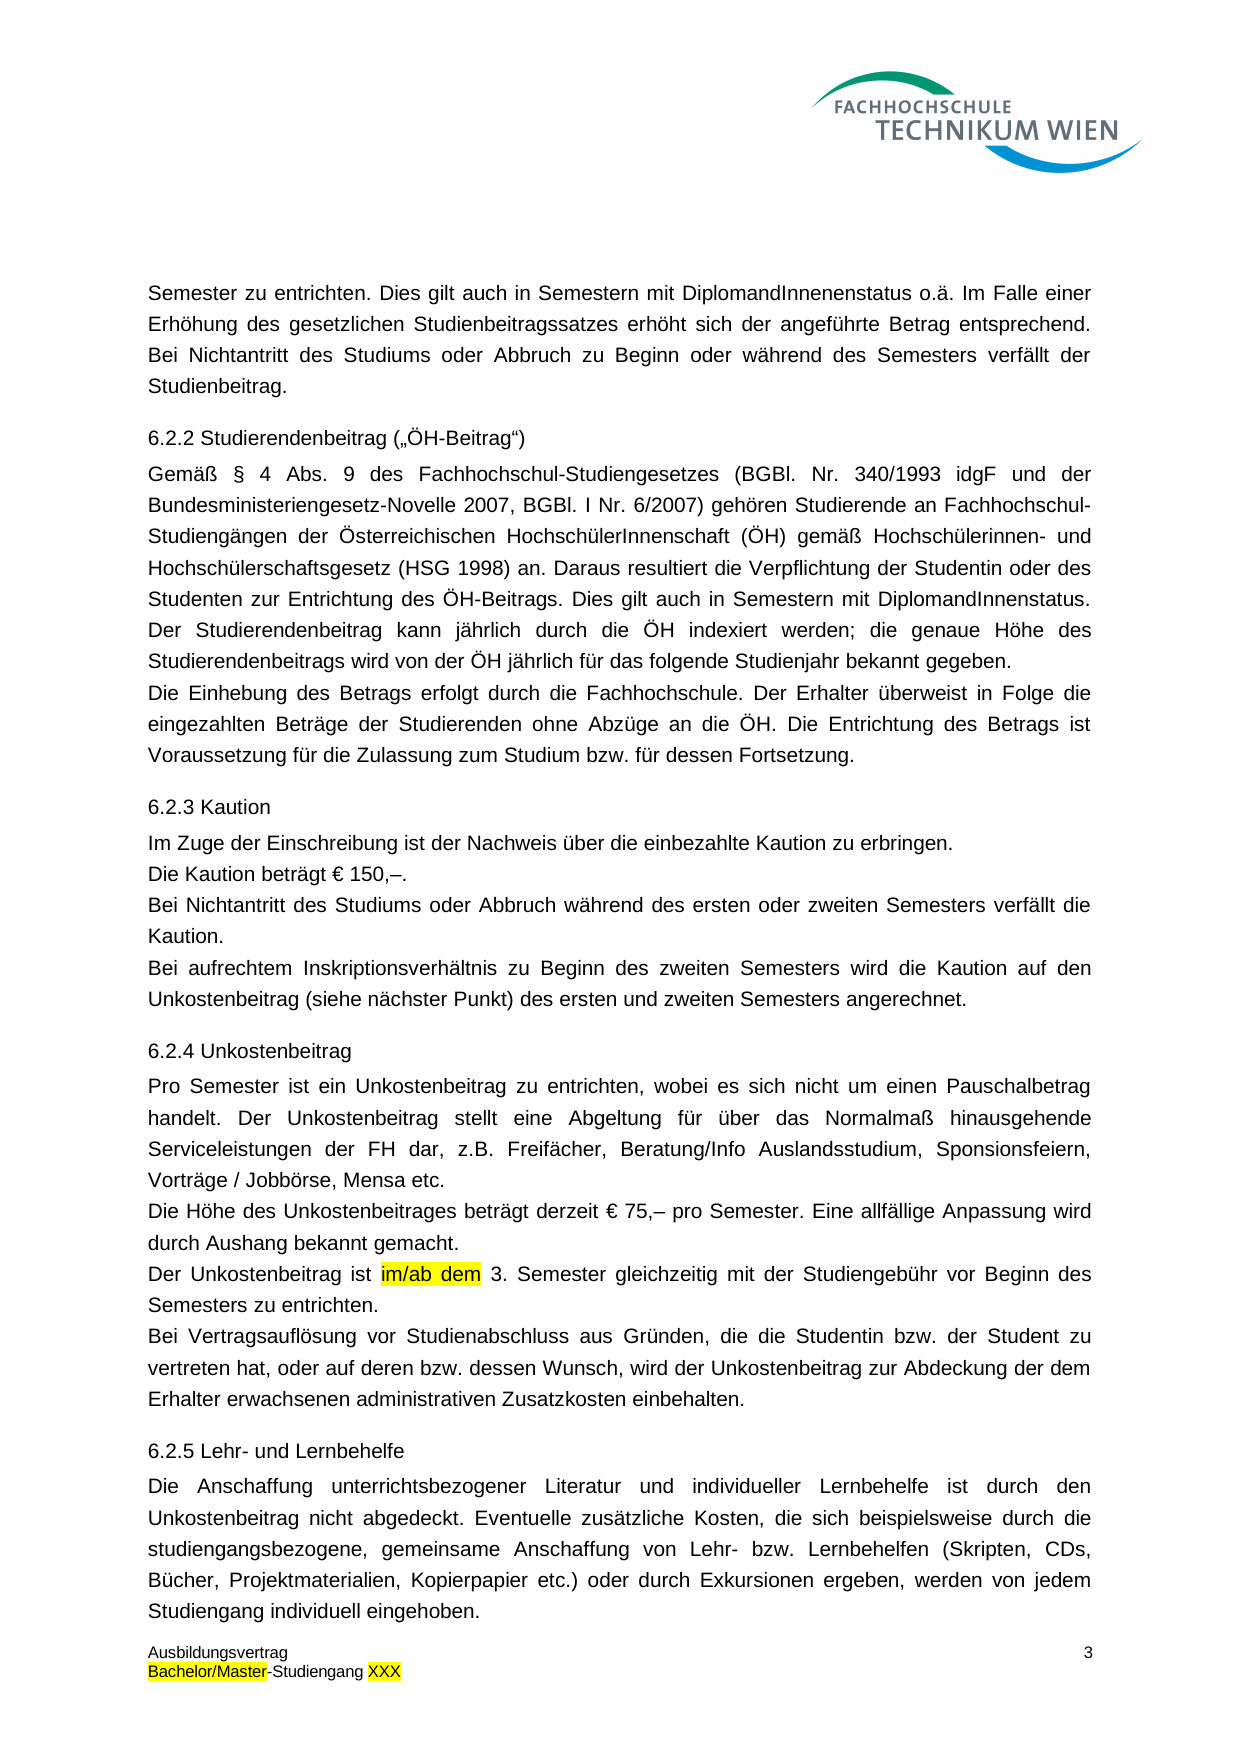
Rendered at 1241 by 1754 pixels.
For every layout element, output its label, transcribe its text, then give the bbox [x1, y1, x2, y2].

text Die Anschaffung unterrichtsbezogener Literatur und individueller Lernbehelfe ist durch den Unkostenbeitrag nicht abgedeckt. Eventuelle zusätzliche Kosten, die sich beispielsweise durch die studiengangsbezogene, gemeinsame Anschaffung von Lehr- bzw. Lernbehelfen (Skripten, CDs, Bücher, Projektmaterialien, Kopierpapier etc.) oder durch Exkursionen ergeben, werden von jedem Studiengang individuell eingehoben. [148, 1474, 1092, 1623]
text Bei Vertragsauflösung vor Studienabschluss aus Gründen, die die Studentin bzw. der Student zu vertreten hat, oder auf deren bzw. dessen Wunsch, wird der Unkostenbeitrag zur Abdeckung der dem Erhalter erwachsenen administrativen Zusatzkosten einbehalten. [148, 1324, 1092, 1411]
subtitle 6.2.5 Lehr- und Lernbehelfe [148, 1439, 1092, 1463]
subtitle 6.2.3 Kaution [148, 795, 1092, 819]
text Bei Nichtantritt des Studiums oder Abbruch während des ersten oder zweiten Semesters verfällt die Kaution. [148, 893, 1092, 948]
text Pro Semester ist ein Unkostenbeitrag zu entrichten, wobei es sich nicht um einen Pauschalbetrag handelt. Der Unkostenbeitrag stellt eine Abgeltung für über das Normalmaß hinausgehende Serviceleistungen der FH dar, z.B. Freifächer, Beratung/Info Auslandsstudium, Sponsionsfeiern, Vorträge / Jobbörse, Mensa etc. [148, 1074, 1092, 1192]
text Der Unkostenbeitrag ist im/ab dem 3. Semester gleichzeitig mit der Studiengebühr vor Beginn des Semesters zu entrichten. [148, 1262, 1092, 1317]
subtitle 6.2.4 Unkostenbeitrag [148, 1039, 1092, 1063]
picture [798, 39, 1151, 196]
text Im Zuge der Einschreibung ist der Nachweis über die einbezahlte Kaution zu erbringen. [148, 831, 1092, 854]
text Die Einhebung des Betrags erfolgt durch die Fachhochschule. Der Erhalter überweist in Folge die eingezahlten Beträge der Studierenden ohne Abzüge an die ÖH. Die Entrichtung des Betrags ist Voraussetzung für die Zulassung zum Studium bzw. für dessen Fortsetzung. [148, 681, 1092, 767]
text Die Höhe des Unkostenbeitrages beträgt derzeit € 75,– pro Semester. Eine allfällige Anpassung wird durch Aushang bekannt gemacht. [148, 1199, 1092, 1254]
subtitle 6.2.2 Studierendenbeitrag („ÖH-Beitrag“) [148, 426, 1092, 450]
text Semester zu entrichten. Dies gilt auch in Semestern mit DiplomandInnenenstatus o.ä. Im Falle einer Erhöhung des gesetzlichen Studienbeitragssatzes erhöht sich der angeführte Betrag entsprechend. Bei Nichtantritt des Studiums oder Abbruch zu Beginn oder während des Semesters verfällt der Studienbeitrag. [148, 281, 1092, 398]
text Die Kaution beträgt € 150,–. [148, 862, 1092, 886]
text Gemäß § 4 Abs. 9 des Fachhochschul-Studiengesetzes (BGBl. Nr. 340/1993 idgF und der Bundesministeriengesetz-Novelle 2007, BGBl. I Nr. 6/2007) gehören Studierende an Fachhochschul-Studiengängen der Österreichischen HochschülerInnenschaft (ÖH) gemäß Hochschülerinnen- und Hochschülerschaftsgesetz (HSG 1998) an. Daraus resultiert die Verpflichtung der Studentin oder des Studenten zur Entrichtung des ÖH-Beitrags. Dies gilt auch in Semestern mit DiplomandInnenstatus. Der Studierendenbeitrag kann jährlich durch die ÖH indexiert werden; die genaue Höhe des Studierendenbeitrags wird von der ÖH jährlich für das folgende Studienjahr bekannt gegeben. [148, 462, 1092, 673]
text Bei aufrechtem Inskriptionsverhältnis zu Beginn des zweiten Semesters wird die Kaution auf den Unkostenbeitrag (siehe nächster Punkt) des ersten und zweiten Semesters angerechnet. [148, 956, 1092, 1011]
